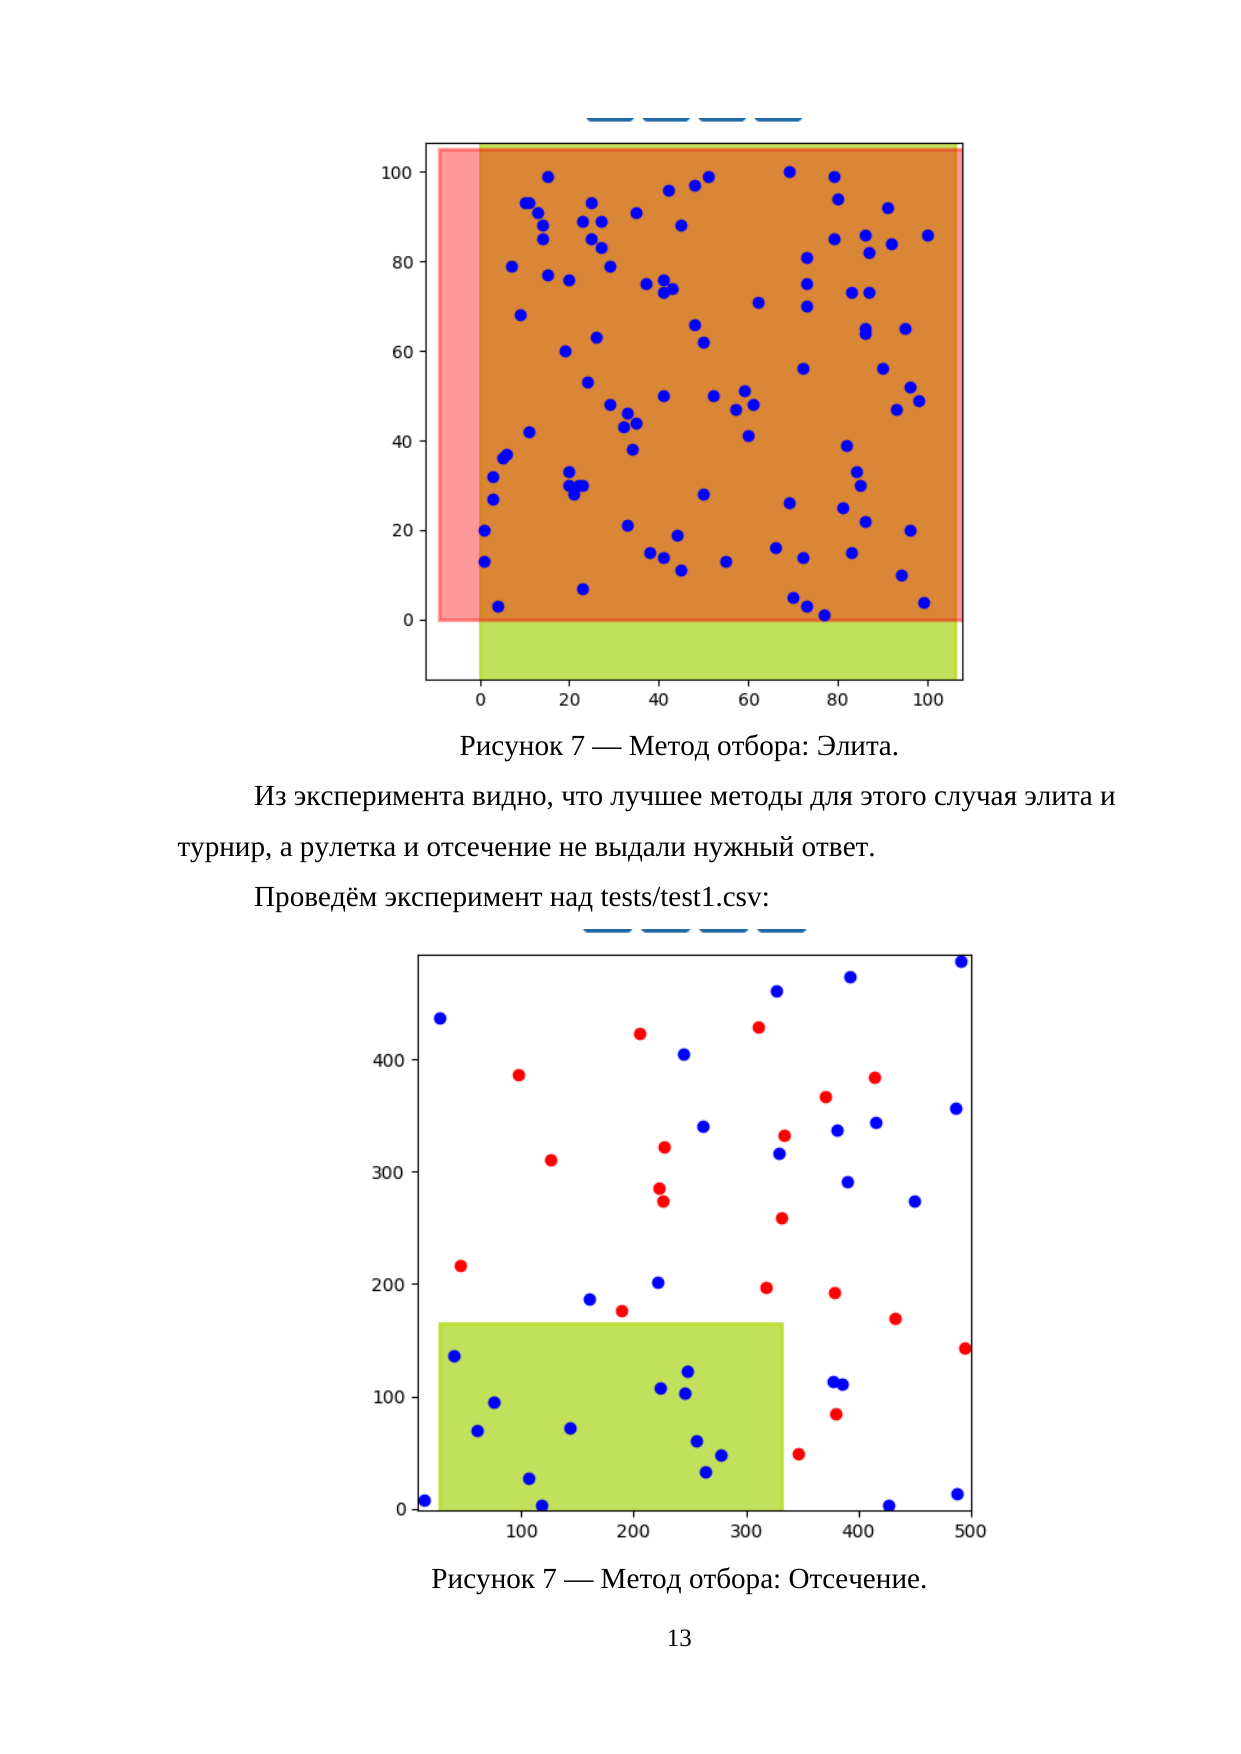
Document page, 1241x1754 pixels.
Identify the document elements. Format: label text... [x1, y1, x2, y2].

text Из эксперимента видно, что лучшее методы для этого случая элита и турнир, а рулетка и отсечение не выдали нужный ответ. [177, 778, 1181, 862]
text Рисунок 7 — Метод отбора: Отсечение. [177, 929, 1181, 1594]
text Проведём эксперимент над tests/test1.csv: [177, 879, 1181, 913]
picture [372, 118, 986, 712]
text Рисунок 7 — Метод отбора: Элита. [177, 118, 1181, 762]
picture [361, 929, 997, 1544]
